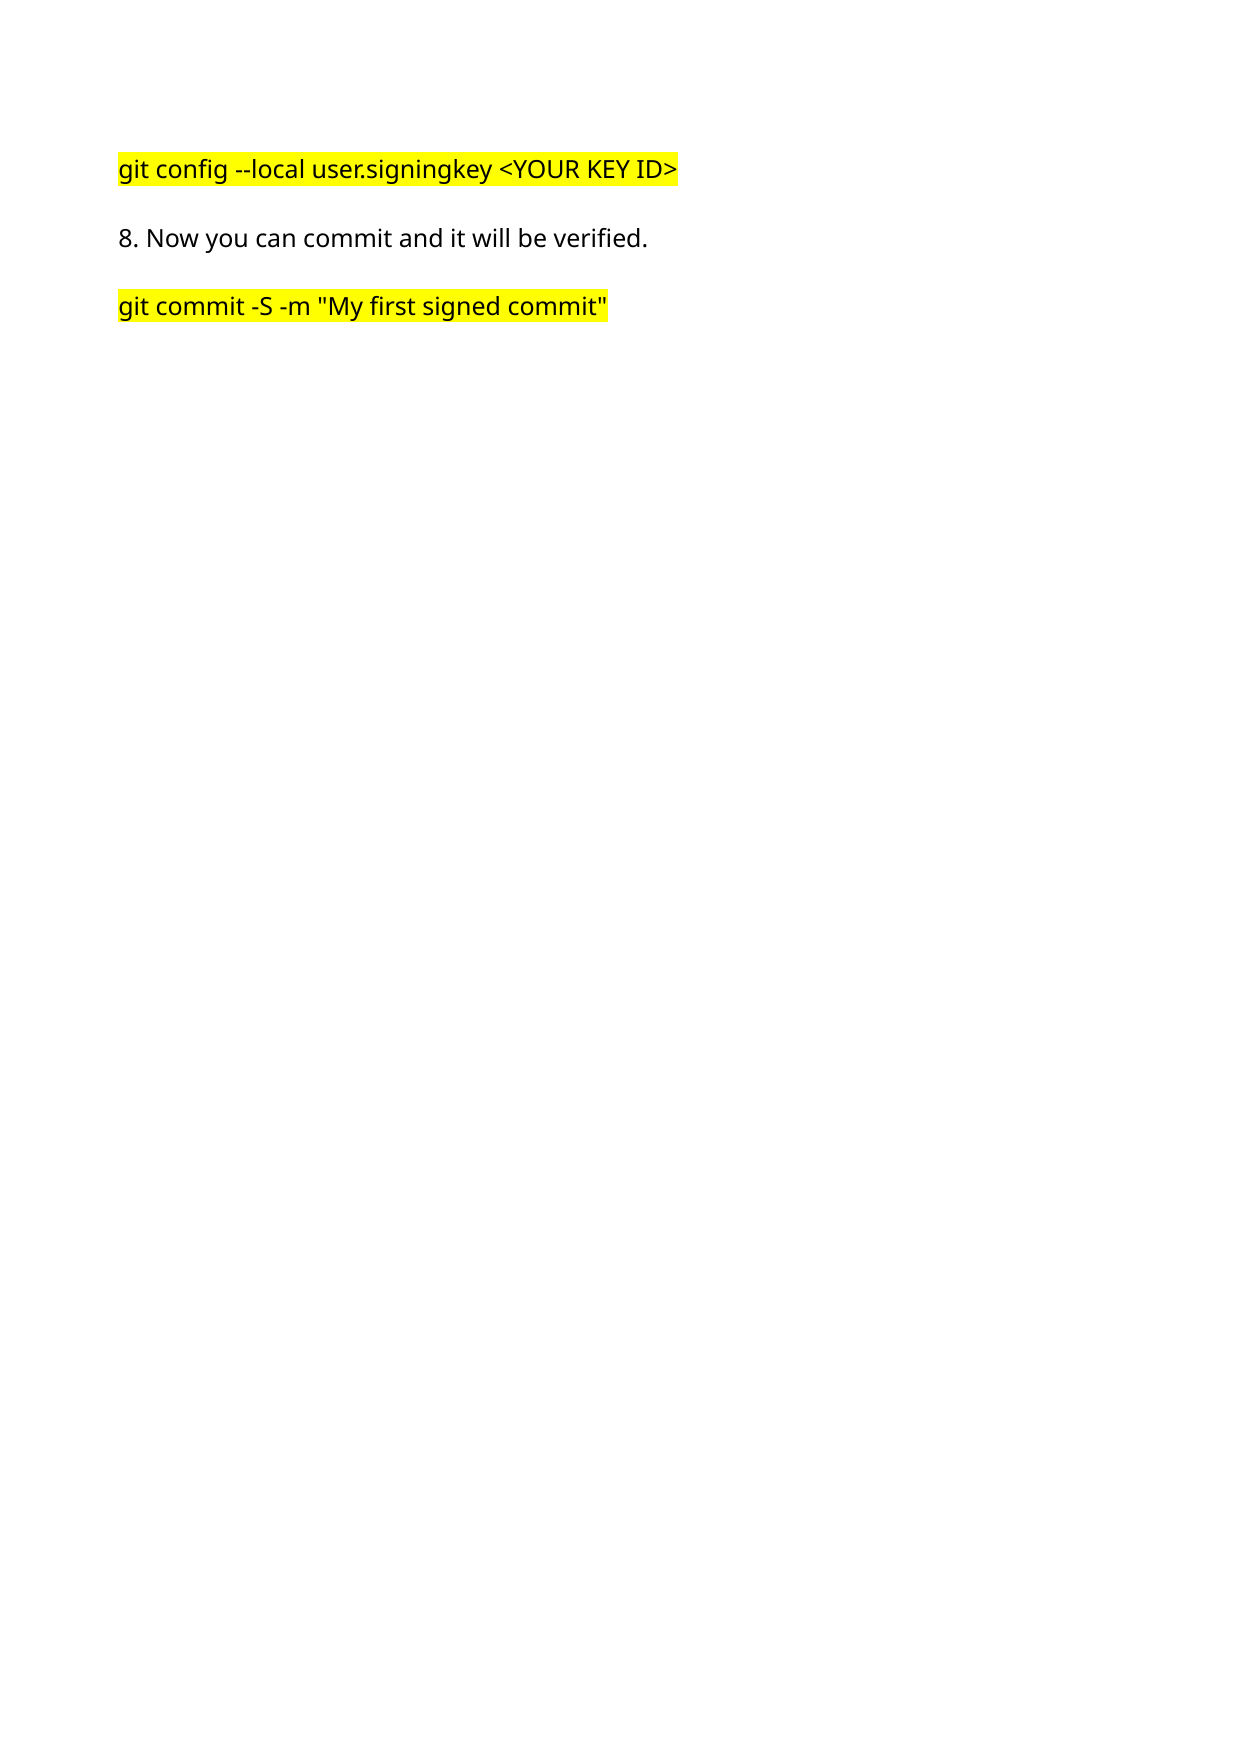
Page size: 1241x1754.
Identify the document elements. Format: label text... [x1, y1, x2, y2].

text git commit -S -m "My first signed commit" [118, 288, 1122, 322]
text git config --local user.signingkey <YOUR KEY ID> [118, 152, 1122, 186]
text 8. Now you can commit and it will be verified. [118, 220, 1122, 254]
